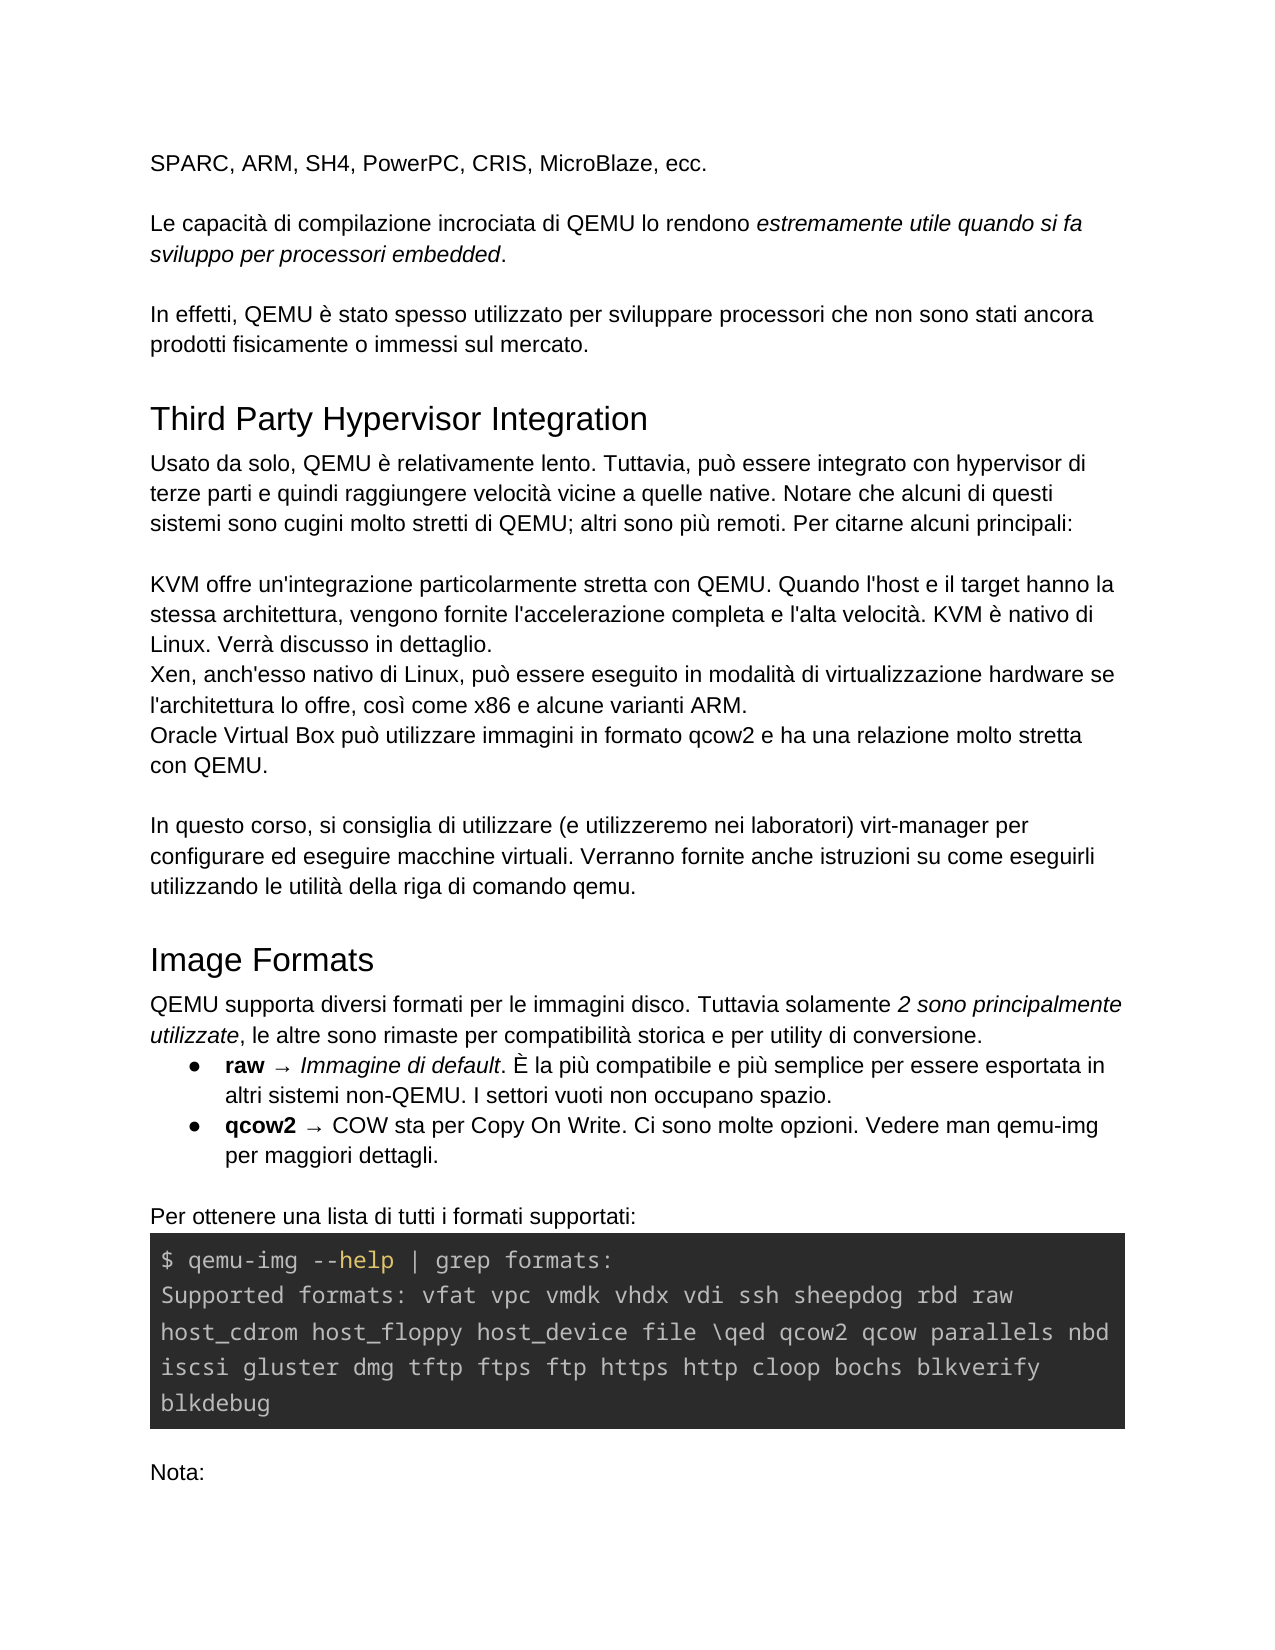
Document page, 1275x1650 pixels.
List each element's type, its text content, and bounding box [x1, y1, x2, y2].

text KVM offre un'integrazione particolarmente stretta con QEMU. Quando l'host e il target hanno la stessa architettura, vengono fornite l'accelerazione completa e l'alta velocità. KVM è nativo di Linux. Verrà discusso in dettaglio. [150, 571, 1125, 657]
subtitle Image Formats [150, 941, 1125, 979]
subtitle Third Party Hypervisor Integration [150, 399, 1125, 437]
text Le capacità di compilazione incrociata di QEMU lo rendono estremamente utile quando si fa sviluppo per processori embedded. [150, 210, 1125, 267]
text Usato da solo, QEMU è relativamente lento. Tuttavia, può essere integrato con hypervisor di terze parti e quindi raggiungere velocità vicine a quelle native. Notare che alcuni di questi sistemi sono cugini molto stretti di QEMU; altri sono più remoti. Per citarne alcuni principali: [150, 450, 1125, 537]
list raw → Immagine di default. È la più compatibile e più semplice per essere esportata in altri sistemi non-QEMU. I settori vuoti non occupano spazio. [187, 1052, 1125, 1108]
text In effetti, QEMU è stato spesso utilizzato per sviluppare processori che non sono stati ancora prodotti fisicamente o immessi sul mercato. [150, 301, 1125, 358]
table_header $ qemu-img --help | grep formats: Supported formats: vfat vpc vmdk vhdx vdi ssh sheepdog rbd raw host_cdrom host_floppy host_device file \qed qcow2 qcow parallels nbd iscsi gluster dmg tftp ftps ftp https http cloop bochs blkverify blkdebug [150, 1233, 1125, 1429]
text SPARC, ARM, SH4, PowerPC, CRIS, MicroBlaze, ecc. [150, 150, 1125, 176]
text QEMU supporta diversi formati per le immagini disco. Tuttavia solamente 2 sono principalmente utilizzate, le altre sono rimaste per compatibilità storica e per utility di conversione. [150, 991, 1125, 1048]
text In questo corso, si consiglia di utilizzare (e utilizzeremo nei laboratori) virt-manager per configurare ed eseguire macchine virtuali. Verranno fornite anche istruzioni su come eseguirli utilizzando le utilità della riga di comando qemu. [150, 812, 1125, 899]
text Xen, anch'esso nativo di Linux, può essere eseguito in modalità di virtualizzazione hardware se l'architettura lo offre, così come x86 e alcune varianti ARM. [150, 661, 1125, 718]
text Oracle Virtual Box può utilizzare immagini in formato qcow2 e ha una relazione molto stretta con QEMU. [150, 722, 1125, 778]
text Nota: [150, 1459, 1125, 1486]
text Per ottenere una lista di tutti i formati supportati: [150, 1203, 1125, 1229]
list qcow2 → COW sta per Copy On Write. Ci sono molte opzioni. Vedere man qemu-img per maggiori dettagli. [187, 1112, 1125, 1169]
